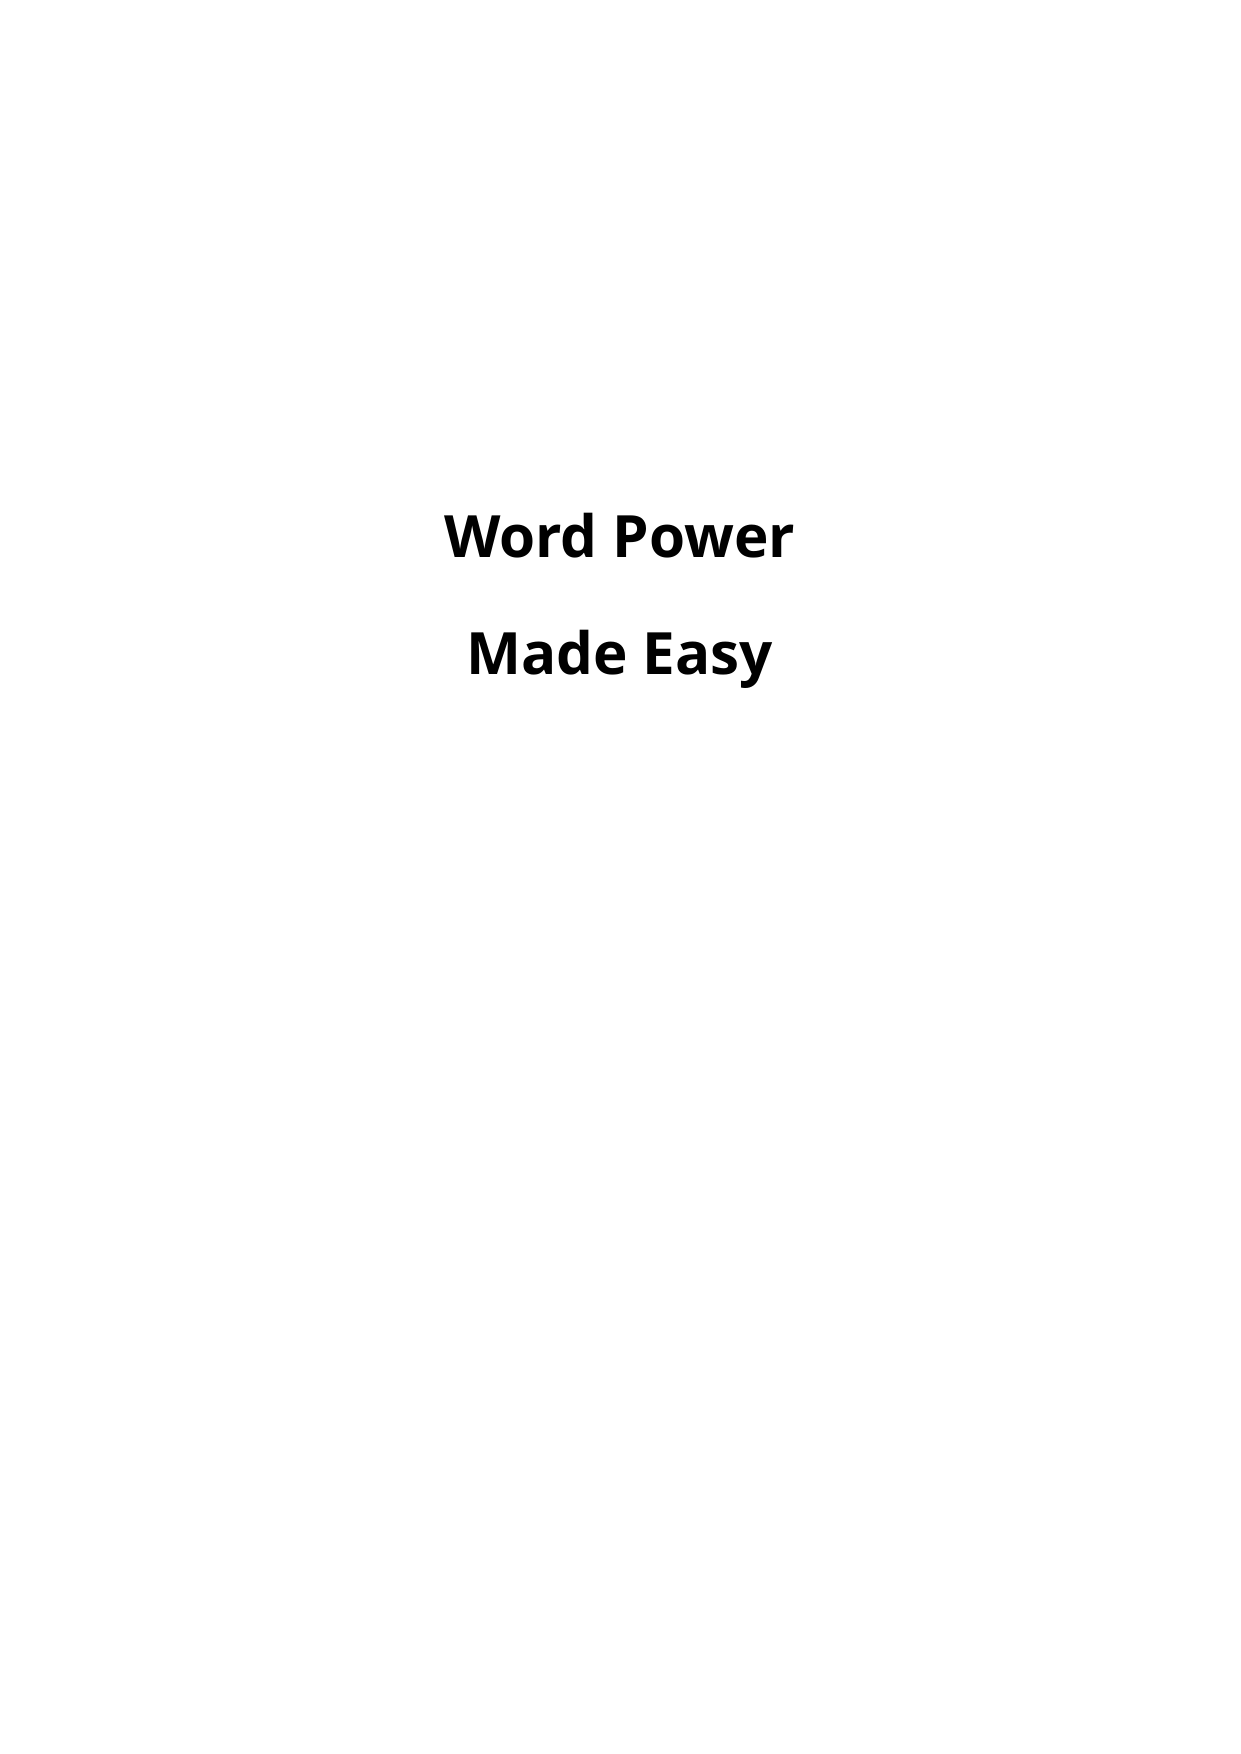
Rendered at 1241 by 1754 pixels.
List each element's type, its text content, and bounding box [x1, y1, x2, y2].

title Word Power [118, 495, 1121, 575]
title Made Easy [118, 612, 1121, 692]
